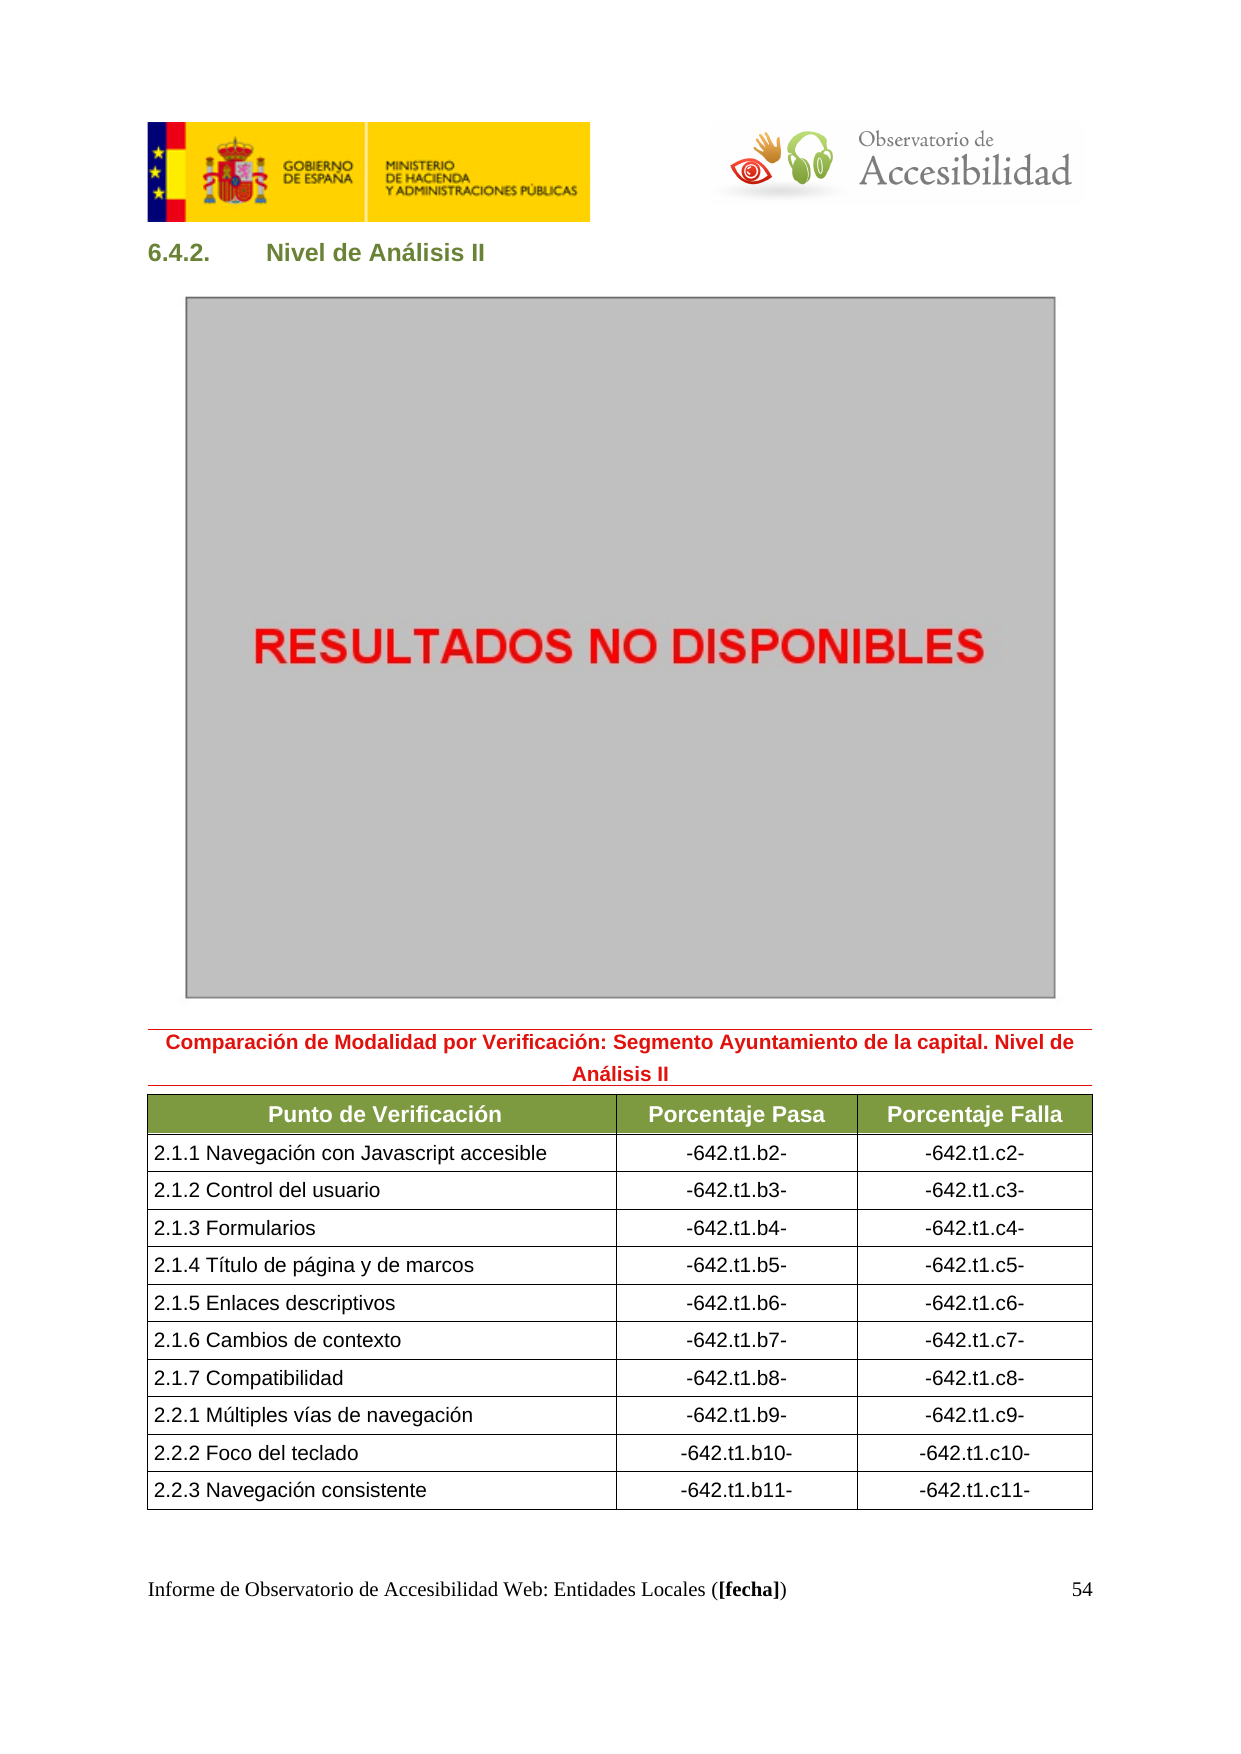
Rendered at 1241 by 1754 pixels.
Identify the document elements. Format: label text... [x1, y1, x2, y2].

table_cell -642.t1.b5- [617, 1247, 857, 1283]
table_cell 2.2.3 Navegación consistente [148, 1472, 616, 1508]
table_cell -642.t1.c4- [858, 1210, 1092, 1246]
table_cell 2.1.4 Título de página y de marcos [148, 1247, 616, 1283]
table_cell 2.2.2 Foco del teclado [148, 1435, 616, 1471]
table_cell -642.t1.c3- [858, 1172, 1092, 1208]
table_header Porcentaje Falla [858, 1095, 1092, 1133]
picture [178, 294, 1062, 1005]
picture [710, 122, 1086, 205]
table_header Porcentaje Pasa [617, 1095, 857, 1133]
table_cell -642.t1.b4- [617, 1210, 857, 1246]
table_cell -642.t1.c9- [858, 1397, 1092, 1433]
table_cell 2.1.7 Compatibilidad [148, 1360, 616, 1396]
table_cell 2.1.3 Formularios [148, 1210, 616, 1246]
table_cell -642.t1.b6- [617, 1285, 857, 1321]
table_cell -642.t1.c6- [858, 1285, 1092, 1321]
text Comparación de Modalidad por Verificación: Segmento Ayuntamiento de la capital. Nivel de Análisis II [148, 1030, 1092, 1085]
table_cell 2.1.5 Enlaces descriptivos [148, 1285, 616, 1321]
table_cell -642.t1.b8- [617, 1360, 857, 1396]
table_cell -642.t1.c7- [858, 1322, 1092, 1358]
table_header Punto de Verificación [148, 1095, 616, 1133]
table_cell -642.t1.b11- [617, 1472, 857, 1508]
table_cell -642.t1.c8- [858, 1360, 1092, 1396]
picture [147, 122, 591, 222]
table_cell 2.2.1 Múltiples vías de navegación [148, 1397, 616, 1433]
table_cell -642.t1.b10- [617, 1435, 857, 1471]
table_cell 2.1.6 Cambios de contexto [148, 1322, 616, 1358]
table_cell -642.t1.c5- [858, 1247, 1092, 1283]
table_cell 2.1.1 Navegación con Javascript accesible [148, 1135, 616, 1171]
list Nivel de Análisis II [148, 238, 1092, 267]
table_cell -642.t1.b2- [617, 1135, 857, 1171]
table_cell -642.t1.c11- [858, 1472, 1092, 1508]
table_cell -642.t1.c10- [858, 1435, 1092, 1471]
table_cell -642.t1.b7- [617, 1322, 857, 1358]
table_cell -642.t1.b3- [617, 1172, 857, 1208]
table_cell -642.t1.c2- [858, 1135, 1092, 1171]
table_cell -642.t1.b9- [617, 1397, 857, 1433]
table_cell 2.1.2 Control del usuario [148, 1172, 616, 1208]
